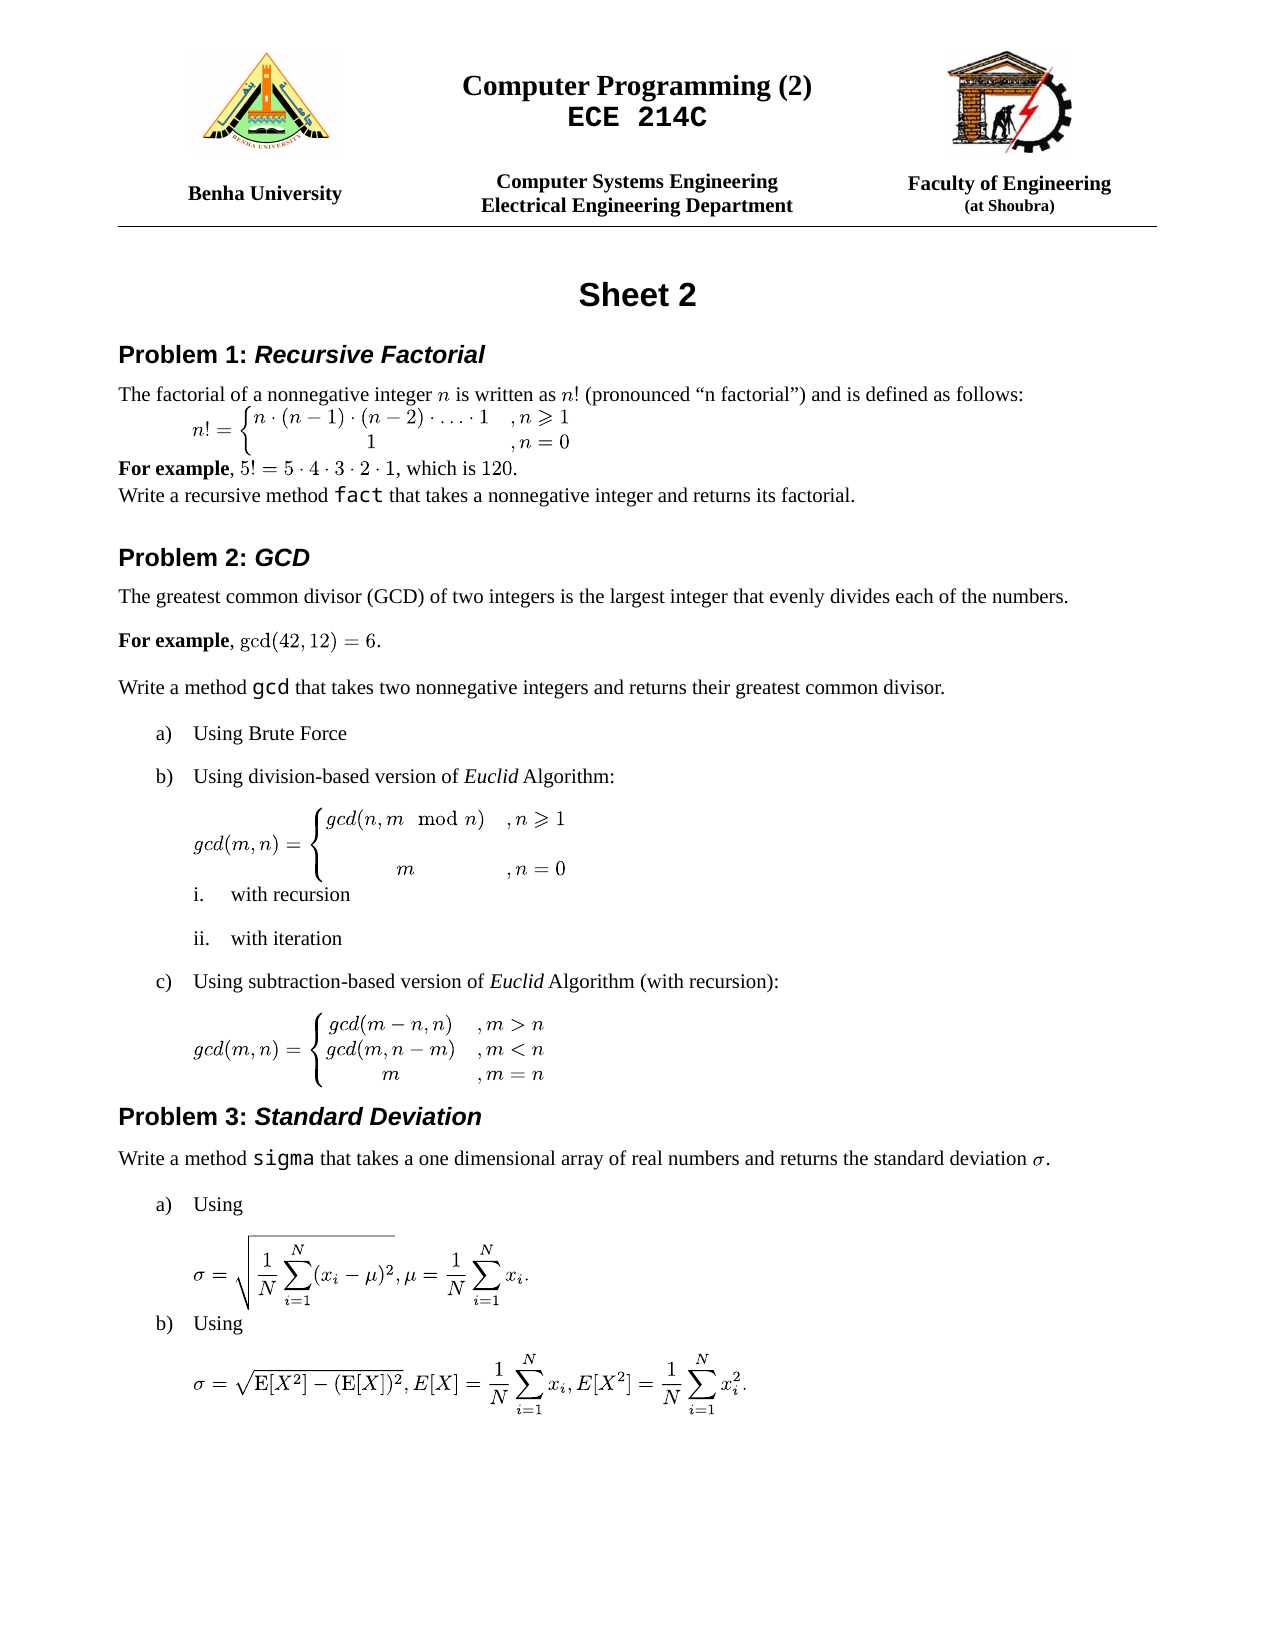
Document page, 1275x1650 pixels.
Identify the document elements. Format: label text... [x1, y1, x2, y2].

text For example, , which is . [118, 456, 1157, 480]
text The greatest common divisor (GCD) of two integers is the largest integer that evenly divides each of the numbers. [118, 584, 1157, 608]
text For example, . [118, 628, 1157, 653]
subtitle Problem 3: Standard Deviation [118, 1102, 1157, 1131]
list Using Brute Force [156, 721, 1157, 745]
text Write a method sigma that takes a one dimensional array of real numbers and returns the standard deviation . [118, 1143, 1157, 1172]
picture [947, 49, 1072, 155]
title Sheet 2 [118, 275, 1157, 313]
list with iteration [193, 926, 1157, 950]
subtitle Problem 1: Recursive Factorial [118, 341, 1157, 369]
list Using subtraction-based version of Euclid Algorithm (with recursion): [156, 969, 1157, 993]
list Using [156, 1310, 1157, 1334]
text Write a method gcd that takes two nonnegative integers and returns their greatest common divisor. [118, 672, 1157, 700]
list Using [156, 1192, 1157, 1216]
list Using division-based version of Euclid Algorithm: [156, 764, 1157, 788]
list with recursion [193, 882, 1157, 906]
subtitle Problem 2: GCD [118, 543, 1157, 572]
picture [188, 49, 342, 154]
text Write a recursive method fact that takes a nonnegative integer and returns its factorial. [118, 480, 1157, 508]
text The factorial of a nonnegative integer is written as (pronounced “n factorial”) and is defined as follows: [118, 382, 1157, 406]
